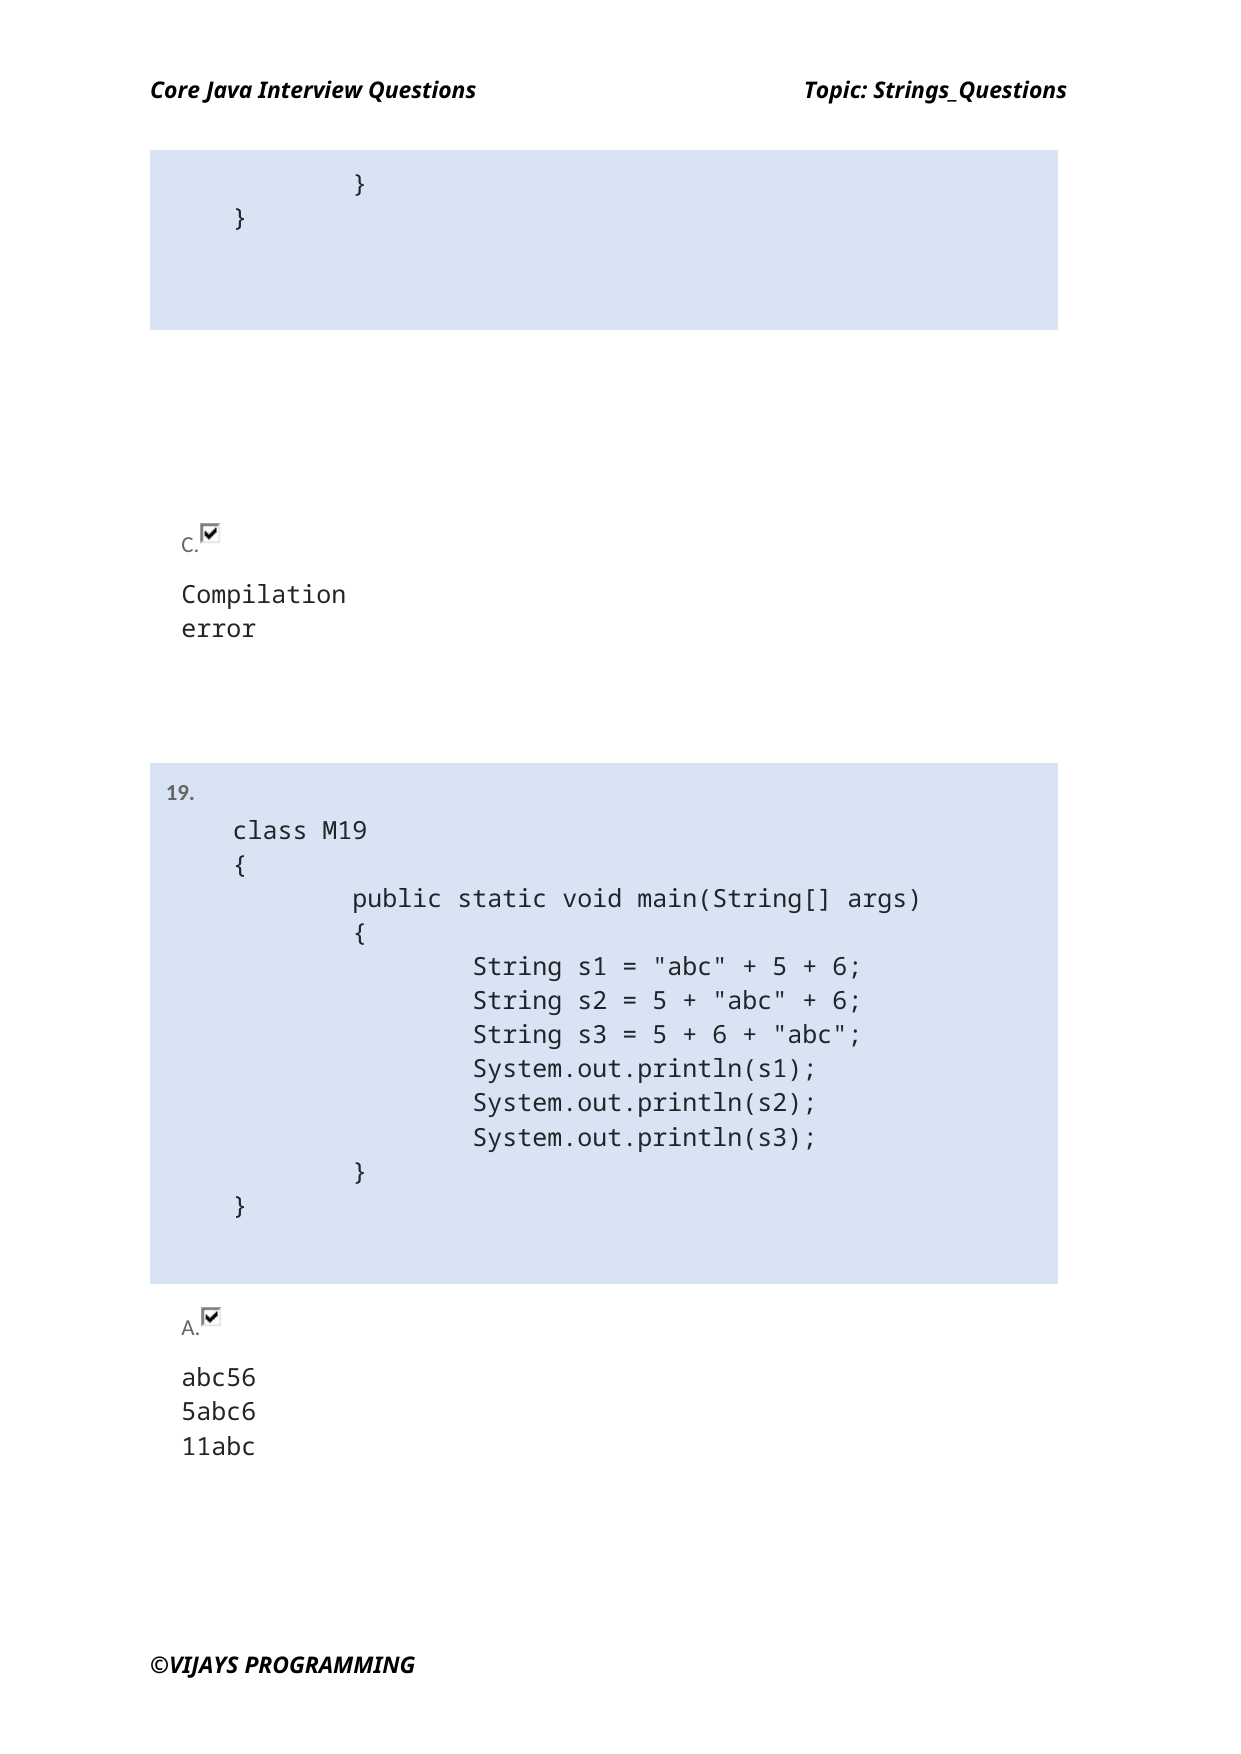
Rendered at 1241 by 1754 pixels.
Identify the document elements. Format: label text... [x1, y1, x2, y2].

table_header class M19 { public static void main(String[] args) { String s1 = "abc" + 5 + 6; String s2 = 5 + "abc" + 6; String s3 = 5 + 6 + "abc"; System.out.println(s1); System.out.println(s2); System.out.println(s3); } } [217, 763, 1058, 1284]
table_cell [1058, 150, 1090, 330]
table_header A. abc56 5abc6 11abc [181, 1299, 264, 1564]
table_cell [150, 330, 1090, 763]
table_header C. Compilation error [181, 516, 429, 747]
table_cell [150, 1284, 1090, 1580]
table_header [181, 414, 346, 516]
table_header 19. [150, 763, 217, 1284]
table_cell } } [217, 150, 1058, 330]
table_header [181, 346, 305, 414]
table_cell [150, 150, 217, 330]
table_header [1058, 763, 1090, 1284]
